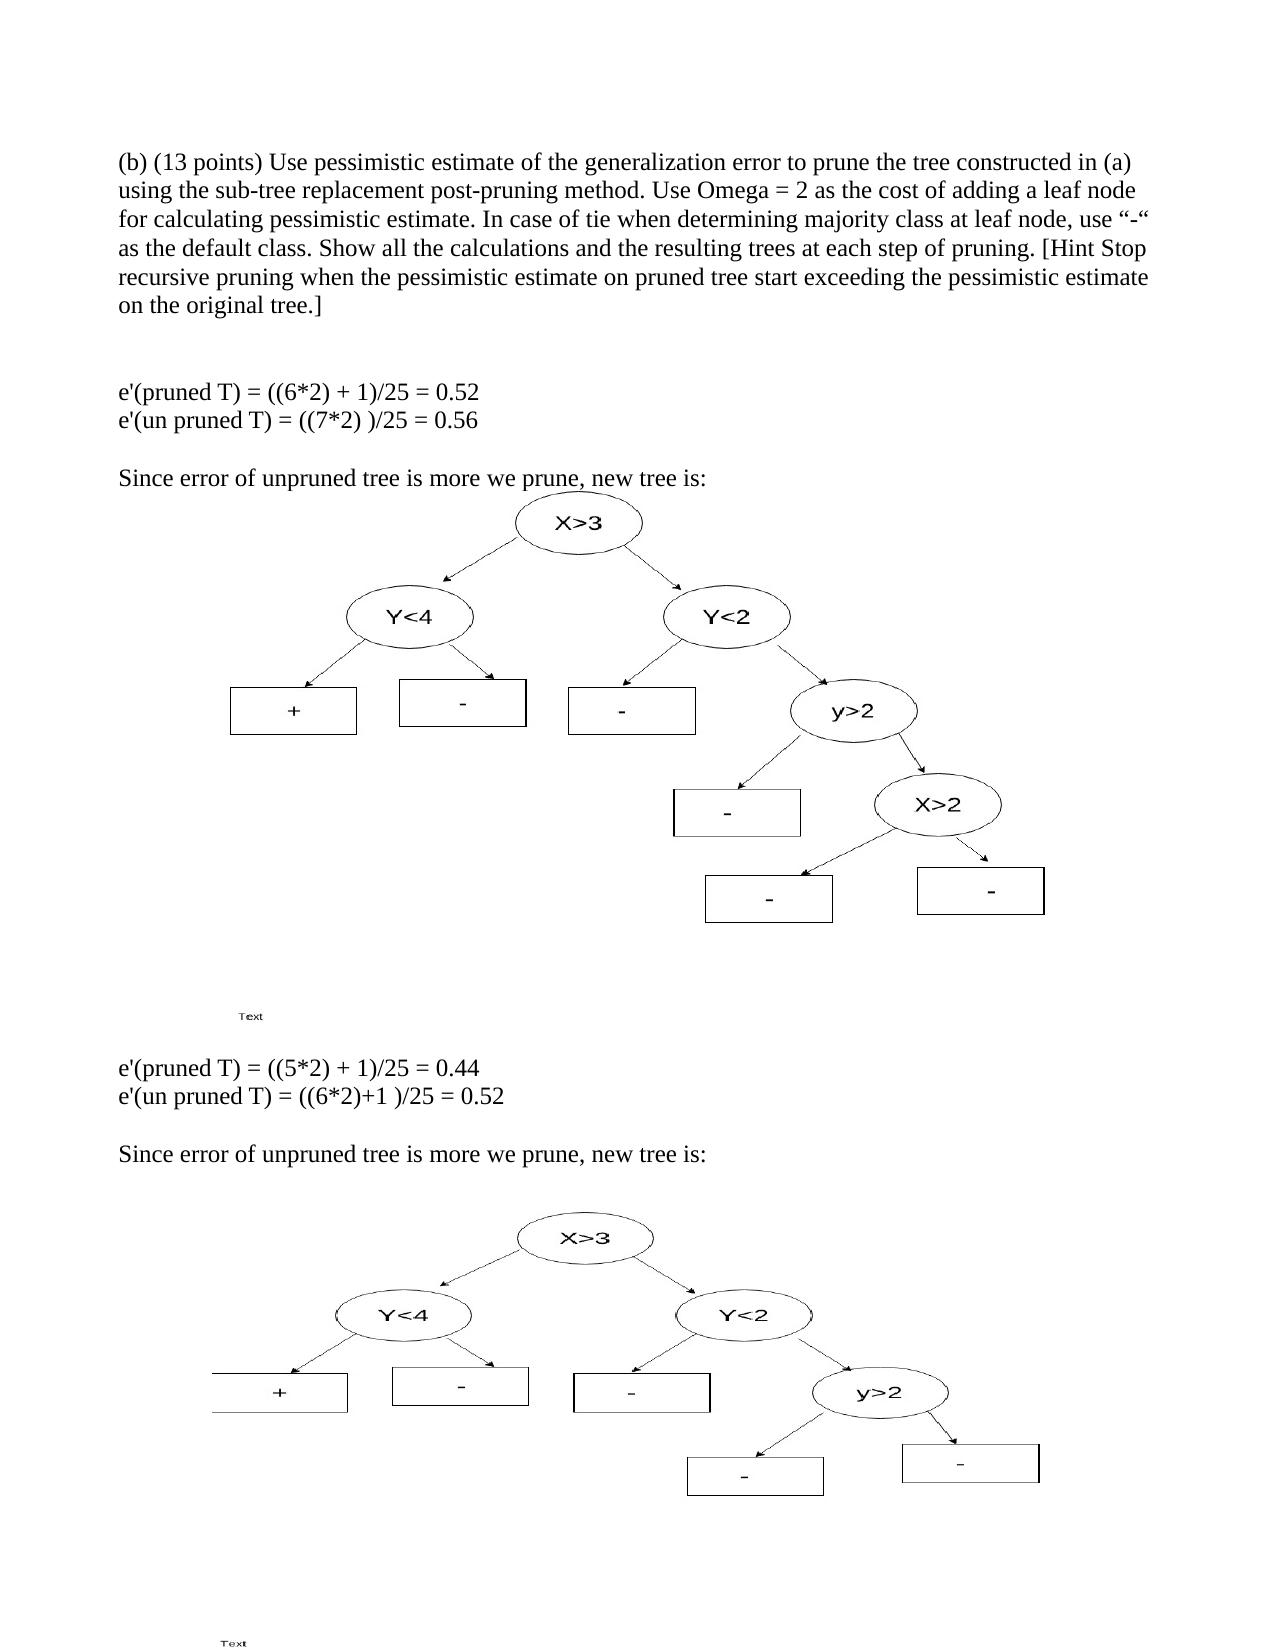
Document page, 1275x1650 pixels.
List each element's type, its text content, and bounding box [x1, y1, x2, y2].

picture [212, 1212, 1040, 1650]
text e'(pruned T) = ((6*2) + 1)/25 = 0.52 [118, 377, 1157, 406]
text Since error of unpruned tree is more we prune, new tree is: [118, 1139, 1157, 1168]
text e'(un pruned T) = ((6*2)+1 )/25 = 0.52 [118, 1081, 1157, 1110]
text Since error of unpruned tree is more we prune, new tree is: [118, 463, 1157, 492]
text e'(pruned T) = ((5*2) + 1)/25 = 0.44 [118, 1053, 1157, 1081]
picture [230, 491, 1045, 1024]
text (b) (13 points) Use pessimistic estimate of the generalization error to prune the tree constructed in (a) using the sub-tree replacement post-pruning method. Use Omega = 2 as the cost of adding a leaf node for calculating pessimistic estimate. In case of tie when determining majority class at leaf node, use “-“ as the default class. Show all the calculations and the resulting trees at each step of pruning. [Hint Stop recursive pruning when the pessimistic estimate on pruned tree start exceeding the pessimistic estimate on the original tree.] [118, 147, 1157, 319]
text e'(un pruned T) = ((7*2) )/25 = 0.56 [118, 406, 1157, 434]
